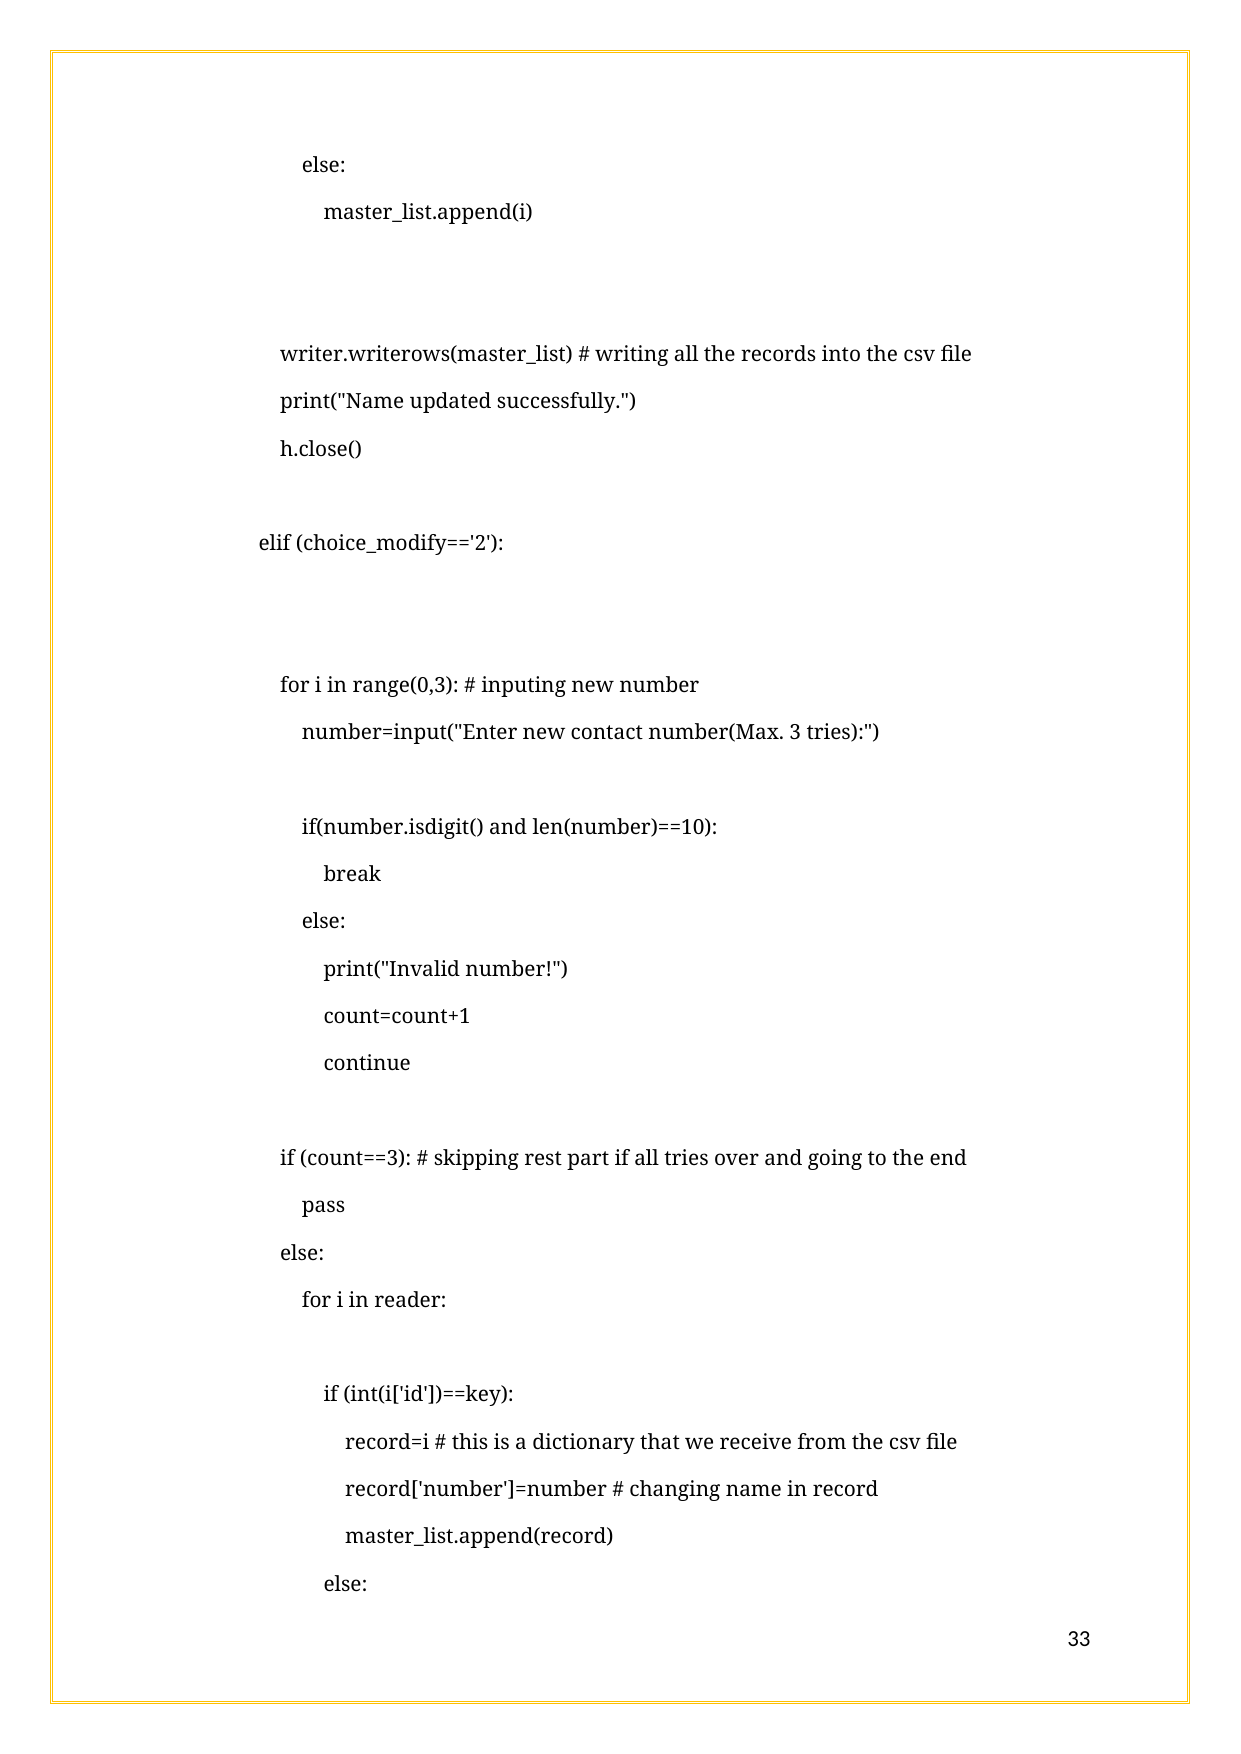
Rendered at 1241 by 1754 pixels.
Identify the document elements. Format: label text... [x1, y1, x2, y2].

text break [150, 859, 1090, 888]
text else: [150, 1238, 1090, 1266]
text elif (choice_modify=='2'): [150, 528, 1090, 557]
text writer.writerows(master_list) # writing all the records into the csv file [150, 339, 1090, 368]
text for i in reader: [150, 1285, 1090, 1313]
text for i in range(0,3): # inputing new number [150, 670, 1090, 699]
text if (count==3): # skipping rest part if all tries over and going to the end [150, 1143, 1090, 1172]
text continue [150, 1048, 1090, 1077]
text record['number']=number # changing name in record [150, 1474, 1090, 1503]
text else: [150, 1569, 1090, 1597]
text pass [150, 1190, 1090, 1219]
text if (int(i['id'])==key): [150, 1379, 1090, 1408]
text master_list.append(record) [150, 1521, 1090, 1550]
text else: [150, 150, 1090, 178]
text else: [150, 907, 1090, 935]
text record=i # this is a dictionary that we receive from the csv file [150, 1427, 1090, 1455]
text number=input("Enter new contact number(Max. 3 tries):") [150, 717, 1090, 746]
text print("Name updated successfully.") [150, 386, 1090, 415]
text h.close() [150, 434, 1090, 462]
text print("Invalid number!") [150, 954, 1090, 982]
text count=count+1 [150, 1001, 1090, 1030]
text master_list.append(i) [150, 197, 1090, 226]
text if(number.isdigit() and len(number)==10): [150, 812, 1090, 841]
